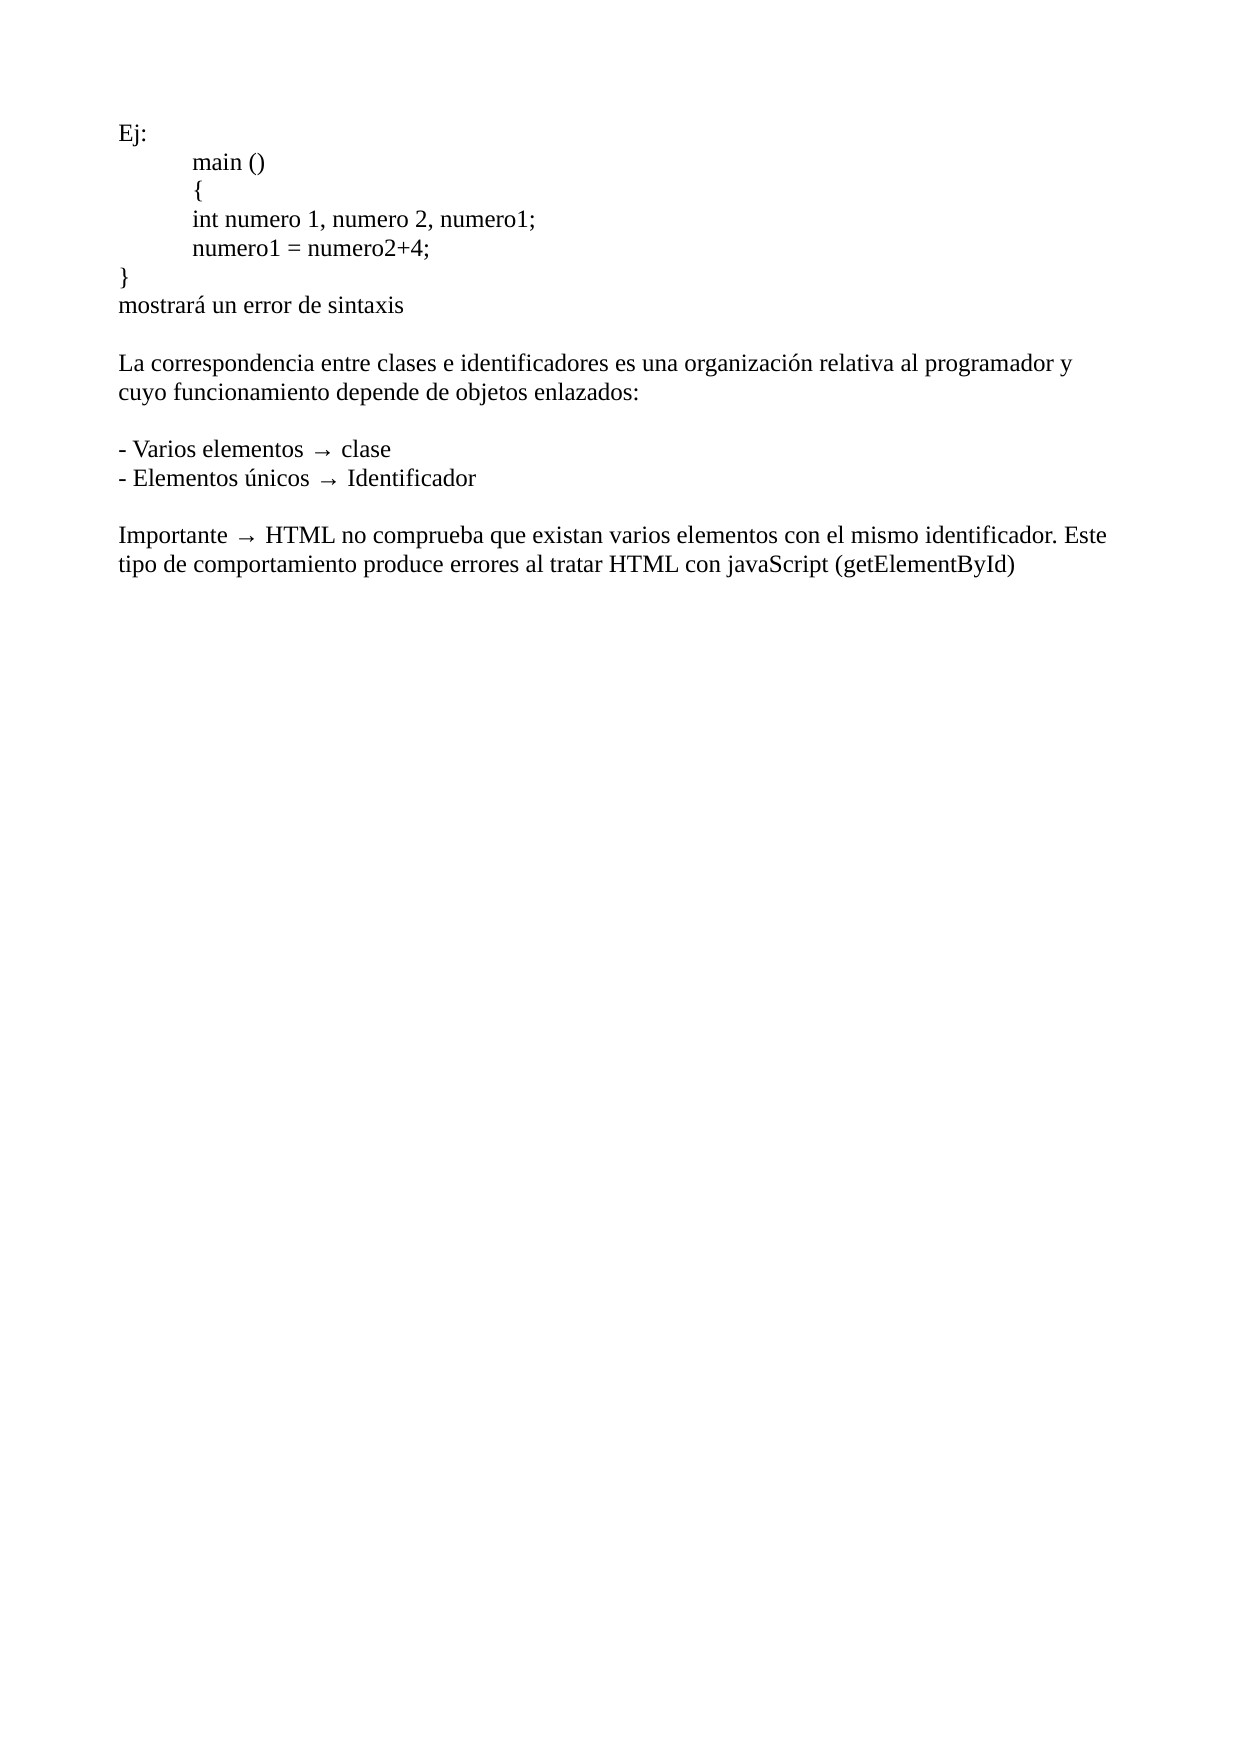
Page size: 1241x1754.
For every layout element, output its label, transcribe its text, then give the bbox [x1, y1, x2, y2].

text { [118, 176, 1122, 204]
text } [118, 262, 1122, 291]
text - Elementos únicos → Identificador [118, 463, 1122, 492]
text - Varios elementos → clase [118, 434, 1122, 463]
text mostrará un error de sintaxis [118, 291, 1122, 319]
text La correspondencia entre clases e identificadores es una organización relativa al programador y cuyo funcionamiento depende de objetos enlazados: [118, 348, 1122, 406]
text main () [118, 147, 1122, 176]
text Ej: [118, 118, 1122, 147]
text numero1 = numero2+4; [118, 233, 1122, 262]
text Importante → HTML no comprueba que existan varios elementos con el mismo identificador. Este tipo de comportamiento produce errores al tratar HTML con javaScript (getElementById) [118, 521, 1122, 578]
text int numero 1, numero 2, numero1; [118, 204, 1122, 233]
